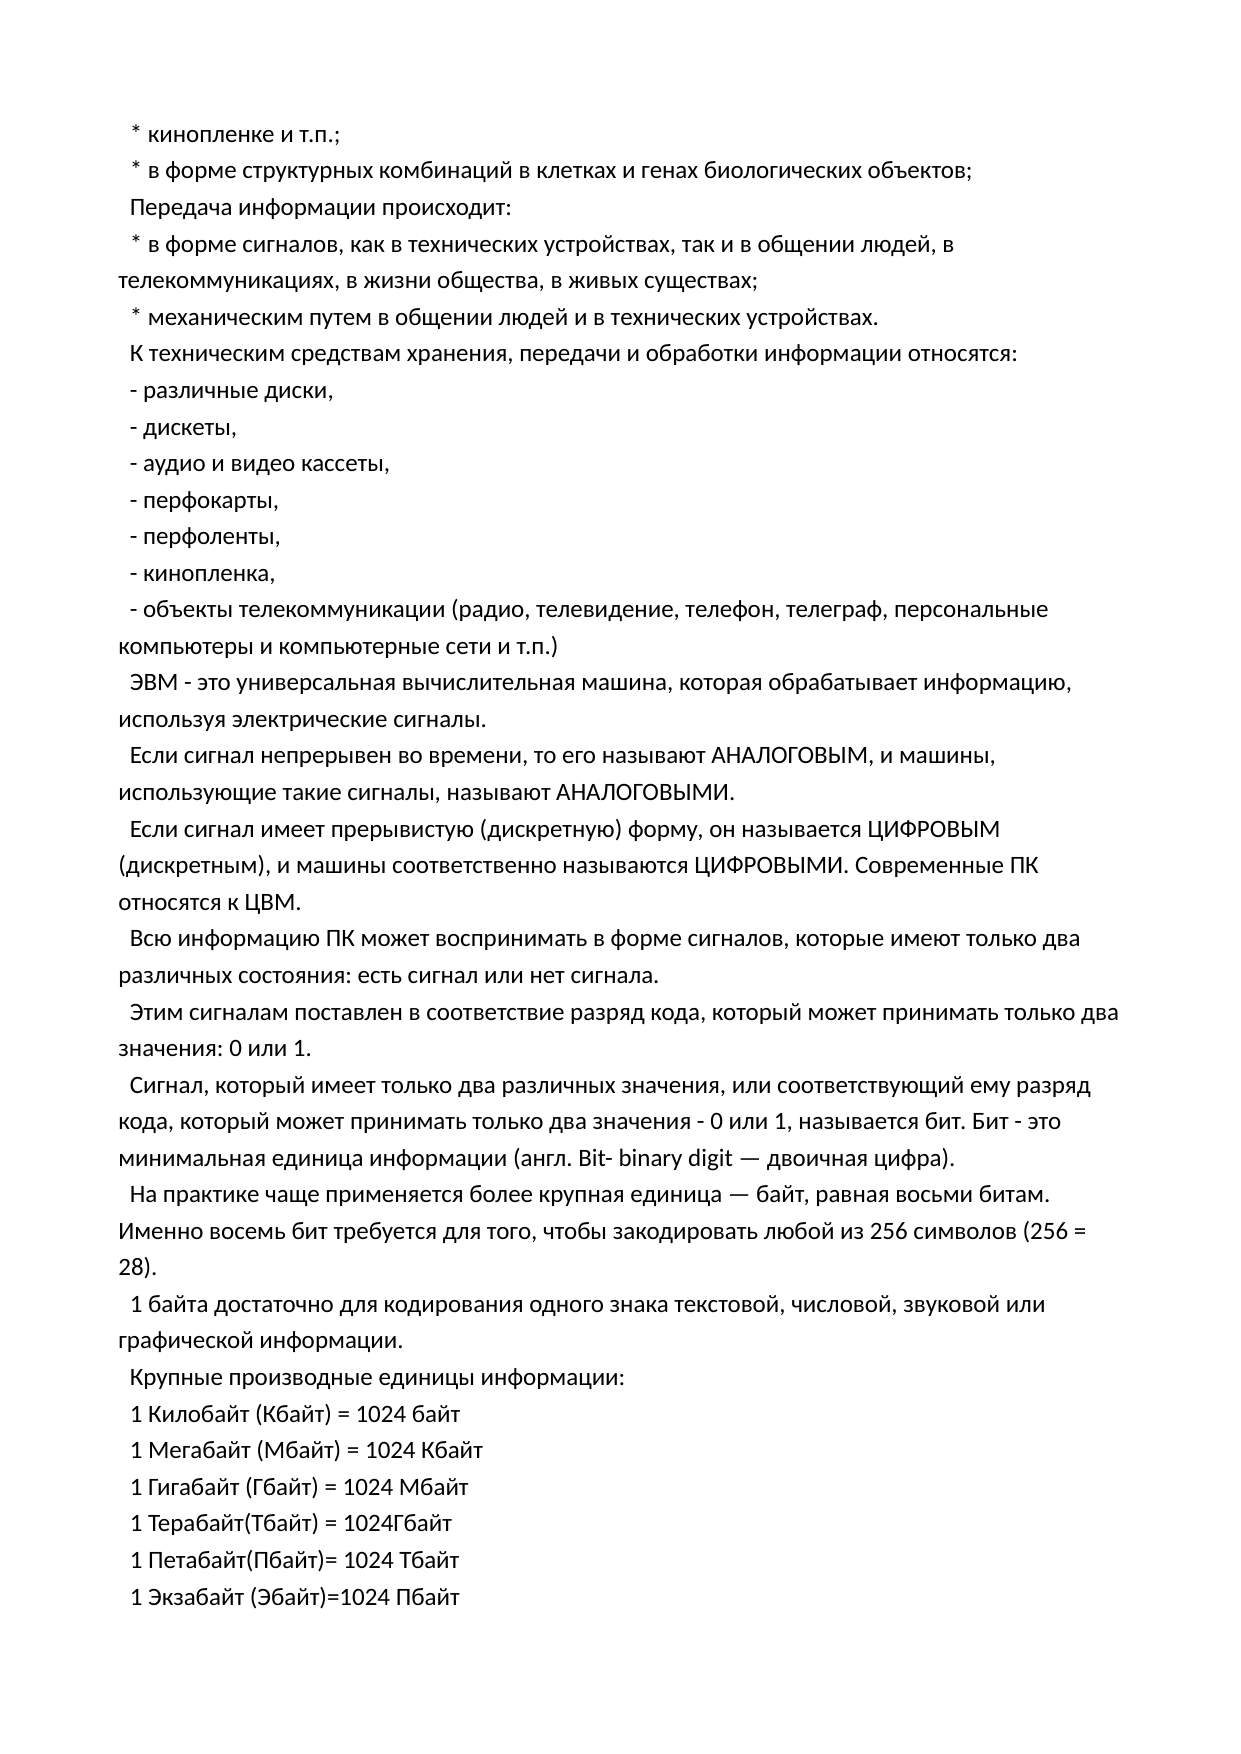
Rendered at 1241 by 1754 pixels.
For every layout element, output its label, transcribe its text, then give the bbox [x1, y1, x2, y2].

text Передача информации происходит: [118, 191, 1122, 222]
text - перфоленты, [118, 520, 1122, 551]
text * кинопленке и т.п.; [118, 118, 1122, 149]
text - объекты телекоммуникации (радио, телевидение, телефон, телеграф, персональные компьютеры и компьютерные сети и т.п.) [118, 593, 1122, 661]
text - различные диски, [118, 374, 1122, 404]
text 1 Петабайт(Пбайт)= 1024 Тбайт [118, 1544, 1122, 1574]
text Если сигнал имеет прерывистую (дискретную) форму, он называется ЦИФРОВЫМ (дискретным), и машины соответственно называются ЦИФРОВЫМИ. Современные ПК относятся к ЦВМ. [118, 813, 1122, 916]
text Сигнал, который имеет только два различных значения, или соответствующий ему разряд кода, который может принимать только два значения - 0 или 1, называется бит. Бит - это минимальная единица информации (англ. Bit- binary digit — двоичная цифра). [118, 1069, 1122, 1172]
text * механическим путем в общении людей и в технических устройствах. [118, 301, 1122, 331]
text 1 байта достаточно для кодирования одного знака текстовой, числовой, звуковой или графической информации. [118, 1288, 1122, 1355]
text Если сигнал непрерывен во времени, то его называют АНАЛОГОВЫМ, и машины, использующие такие сигналы, называют АНАЛОГОВЫМИ. [118, 740, 1122, 807]
text - дискеты, [118, 411, 1122, 441]
text 1 Гигабайт (Гбайт) = 1024 Мбайт [118, 1471, 1122, 1501]
text Этим сигналам поставлен в соответствие разряд кода, который может принимать только два значения: 0 или 1. [118, 996, 1122, 1063]
text 1 Терабайт(Тбайт) = 1024Гбайт [118, 1507, 1122, 1538]
text * в форме структурных комбинаций в клетках и генах биологических объектов; [118, 155, 1122, 185]
text - перфокарты, [118, 484, 1122, 514]
text 1 Килобайт (Кбайт) = 1024 байт [118, 1398, 1122, 1428]
text 1 Экзабайт (Эбайт)=1024 Пбайт [118, 1581, 1122, 1611]
text На практике чаще применяется более крупная единица — байт, равная восьми битам. Именно восемь бит требуется для того, чтобы закодировать любой из 256 символов (256 = 28). [118, 1178, 1122, 1282]
text ЭВМ - это универсальная вычислительная машина, которая обрабатывает информацию, используя электрические сигналы. [118, 667, 1122, 734]
text - аудио и видео кассеты, [118, 447, 1122, 478]
text К техническим средствам хранения, передачи и обработки информации относятся: [118, 337, 1122, 368]
text Крупные производные единицы информации: [118, 1361, 1122, 1392]
text Всю информацию ПК может воспринимать в форме сигналов, которые имеют только два различных состояния: есть сигнал или нет сигнала. [118, 922, 1122, 989]
text - кинопленка, [118, 557, 1122, 587]
text * в форме сигналов, как в технических устройствах, так и в общении людей, в телекоммуникациях, в жизни общества, в живых существах; [118, 228, 1122, 295]
text 1 Мегабайт (Мбайт) = 1024 Кбайт [118, 1434, 1122, 1465]
